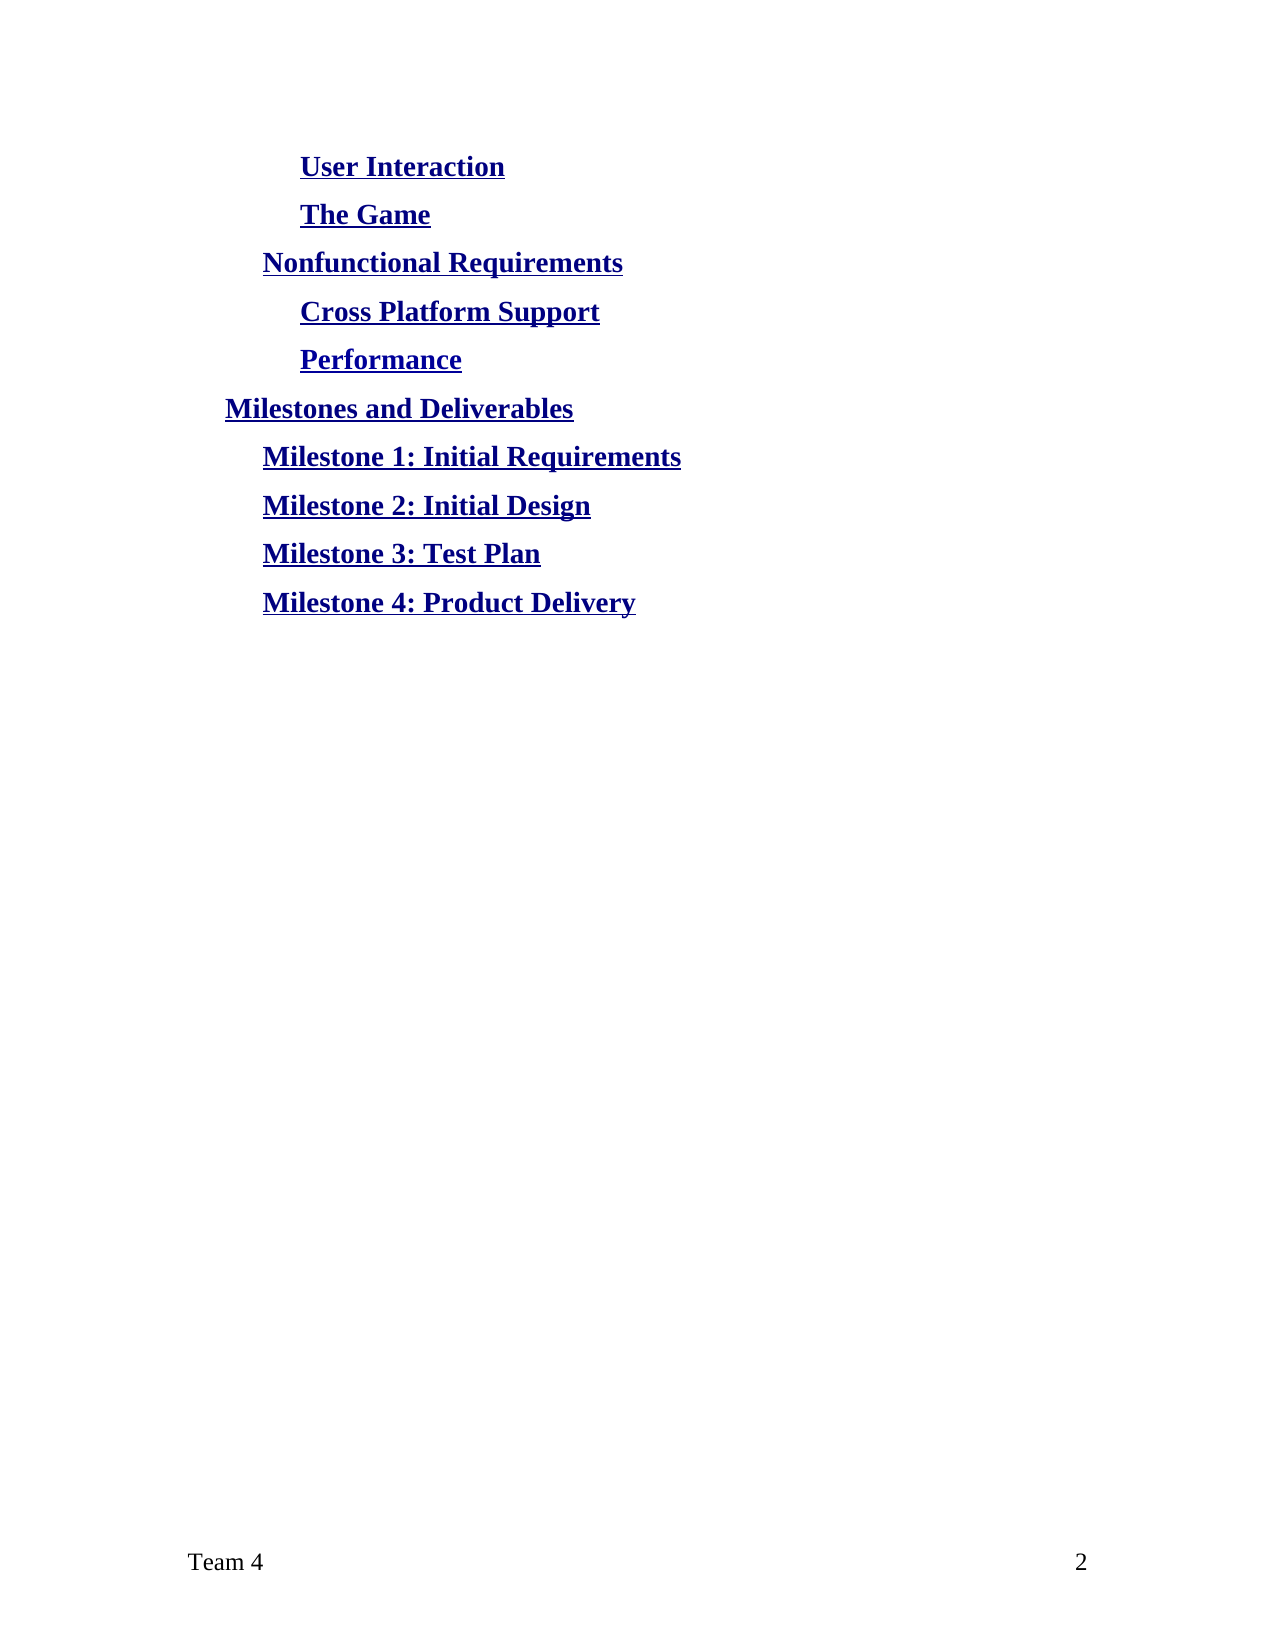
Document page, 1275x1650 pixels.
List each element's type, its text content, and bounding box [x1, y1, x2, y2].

text Performance [300, 344, 1087, 376]
text Nonfunctional Requirements [262, 247, 1087, 279]
text Milestone 4: Product Delivery [262, 586, 1087, 618]
text Milestone 1: Initial Requirements [262, 441, 1087, 473]
text User Interaction [300, 150, 1087, 182]
text Milestone 3: Test Plan [262, 537, 1087, 570]
text Milestones and Deliverables [225, 392, 1087, 424]
text Cross Platform Support [300, 295, 1087, 328]
text Milestone 2: Initial Design [262, 489, 1087, 521]
text The Game [300, 198, 1087, 231]
